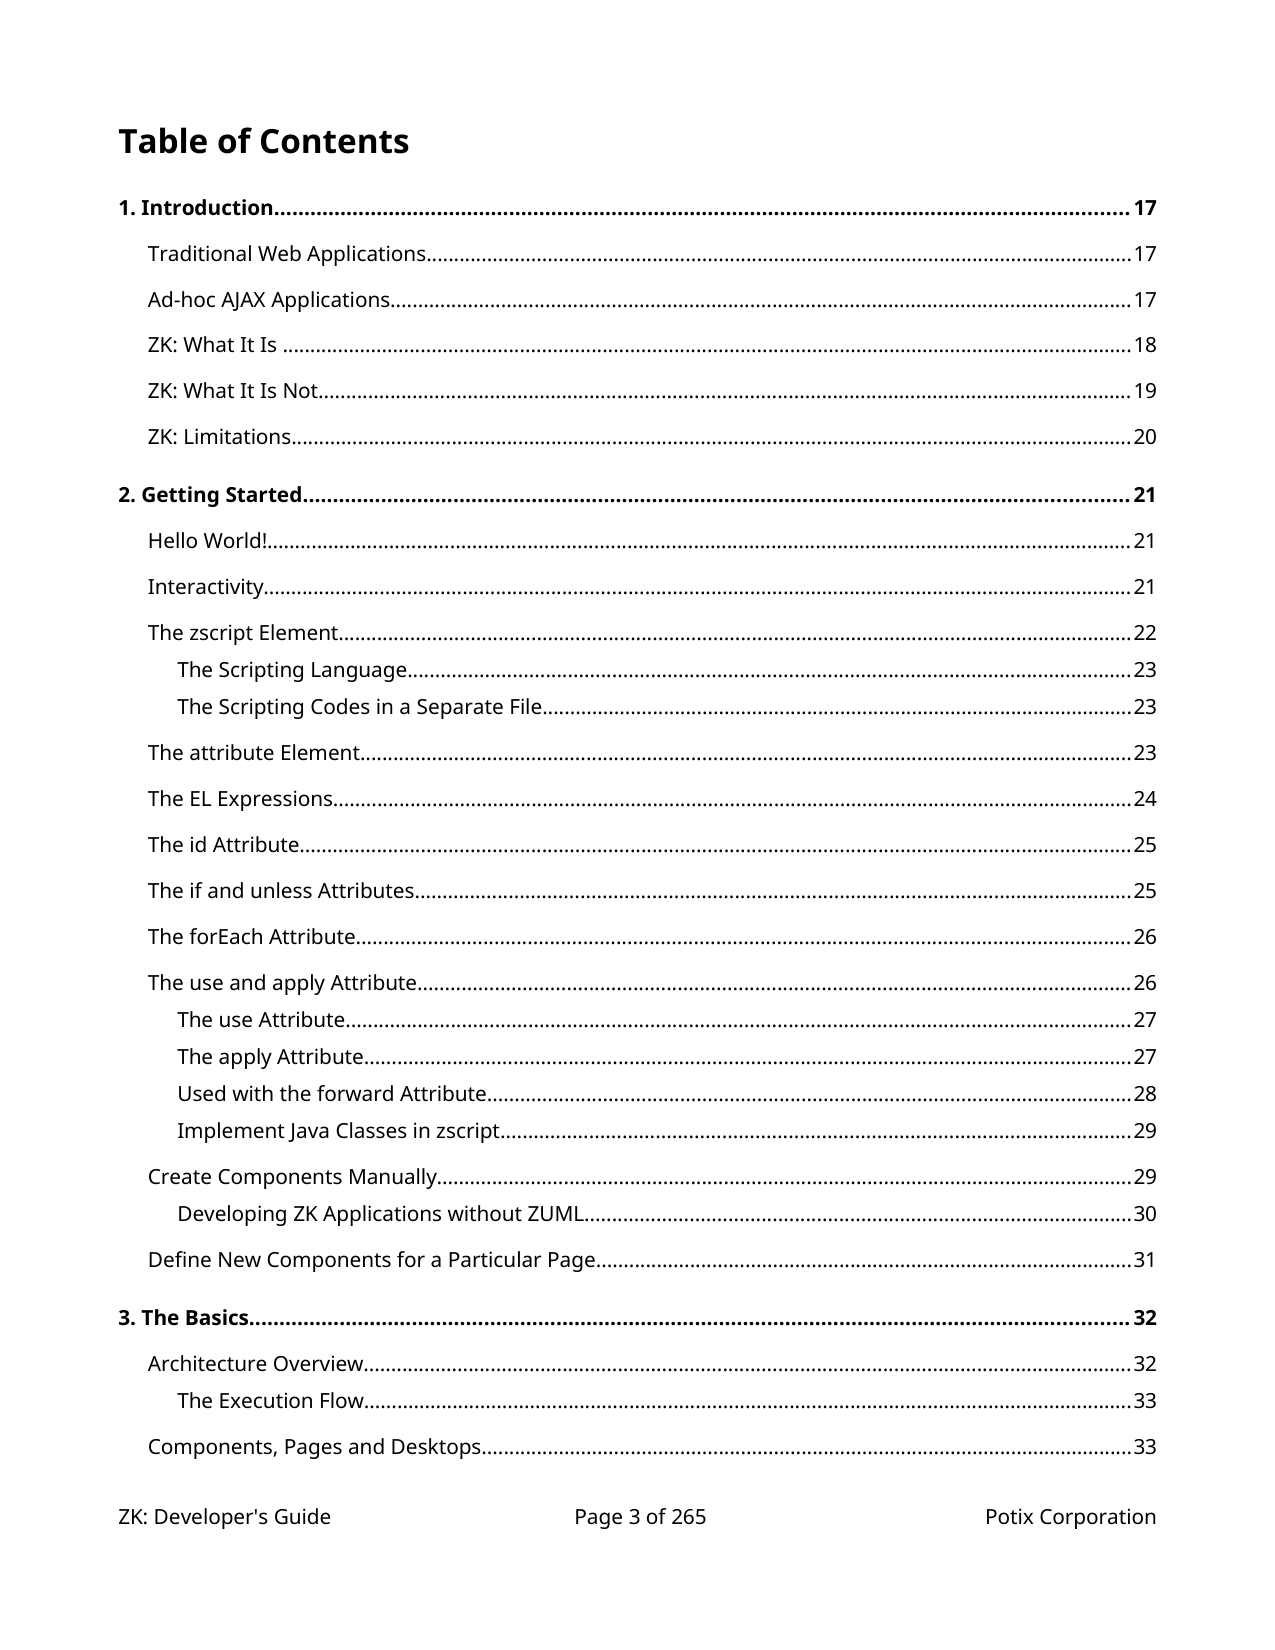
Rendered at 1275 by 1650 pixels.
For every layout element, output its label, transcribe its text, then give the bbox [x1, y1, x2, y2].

text The Scripting Codes in a Separate File 23 [177, 692, 1157, 720]
text ZK: What It Is 18 [148, 331, 1157, 359]
text Hello World! 21 [148, 526, 1157, 554]
text Define New Components for a Particular Page 31 [148, 1245, 1157, 1273]
text ZK: Limitations 20 [148, 422, 1157, 451]
text Developing ZK Applications without ZUML 30 [177, 1199, 1157, 1227]
text Architecture Overview 32 [148, 1349, 1157, 1377]
text Ad-hoc AJAX Applications 17 [148, 285, 1157, 313]
text Implement Java Classes in zscript 29 [177, 1116, 1157, 1144]
text 3. The Basics 32 [118, 1303, 1157, 1331]
text The forEach Attribute 26 [148, 922, 1157, 950]
text 2. Getting Started 21 [118, 480, 1157, 508]
text The zscript Element 22 [148, 618, 1157, 646]
text The Execution Flow 33 [177, 1386, 1157, 1414]
text The EL Expressions 24 [148, 784, 1157, 812]
text The use and apply Attribute 26 [148, 968, 1157, 996]
text ZK: What It Is Not 19 [148, 377, 1157, 405]
text The if and unless Attributes 25 [148, 876, 1157, 904]
text Interactivity 21 [148, 572, 1157, 600]
text The Scripting Language 23 [177, 655, 1157, 683]
text 1. Introduction 17 [118, 193, 1157, 221]
text The attribute Element 23 [148, 738, 1157, 766]
text The id Attribute 25 [148, 830, 1157, 858]
text Used with the forward Attribute 28 [177, 1079, 1157, 1107]
text Components, Pages and Desktops 33 [148, 1432, 1157, 1460]
text Create Components Manually 29 [148, 1162, 1157, 1190]
text The use Attribute 27 [177, 1005, 1157, 1033]
subtitle Table of Contents [118, 118, 1157, 163]
text The apply Attribute 27 [177, 1042, 1157, 1070]
text Traditional Web Applications 17 [148, 239, 1157, 267]
